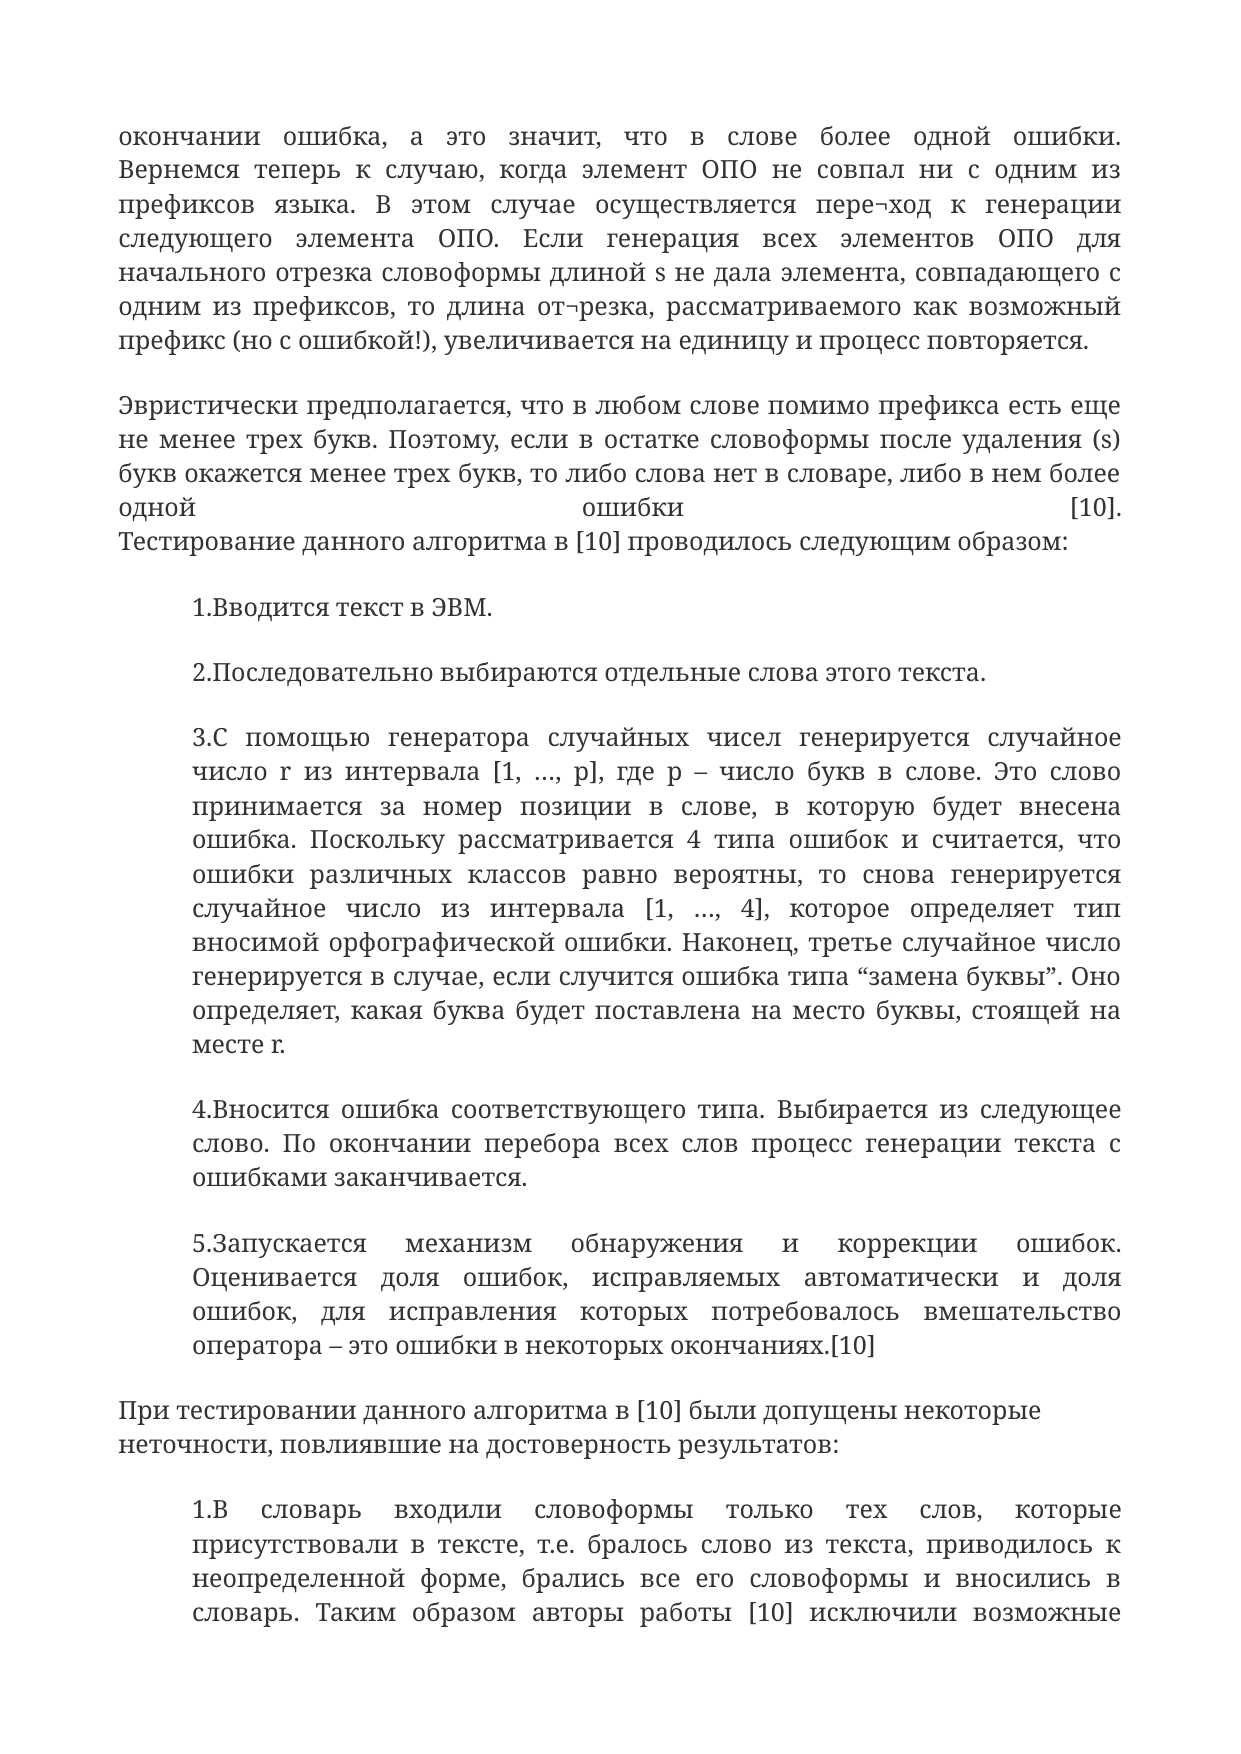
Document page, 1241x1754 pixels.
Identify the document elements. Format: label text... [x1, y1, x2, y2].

list Вносится ошибка соответствующего типа. Выбирается из следующее слово. По окончании перебора всех слов процесс генерации текста с ошибками заканчивается. [118, 1092, 1122, 1194]
list Вводится текст в ЭВМ. [118, 589, 1122, 623]
text Эвристически предполагается, что в любом слове помимо префикса есть еще не менее трех букв. Поэтому, если в остатке словоформы после удаления (s) букв окажется менее трех букв, то либо слова нет в словаре, либо в нем более одной ошибки [10]. Тестирование данного алгоритма в [10] проводилось следующим образом: [118, 388, 1122, 558]
list Последовательно выбираются отдельные слова этого текста. [118, 655, 1122, 689]
list В словарь входили словоформы только тех слов, которые присутствовали в тексте, т.е. бралось слово из текста, приводилось к неопределенной форме, брались все его словоформы и вносились в словарь. Таким образом авторы работы [10] исключили возможные [118, 1492, 1122, 1628]
list Запускается механизм обнаружения и коррекции ошибок. Оценивается доля ошибок, исправляемых автоматически и доля ошибок, для исправления которых потребовалось вмешательство оператора – это ошибки в некоторых окончаниях.[10] [118, 1225, 1122, 1362]
text При тестировании данного алгоритма в [10] были допущены некоторые неточности, повлиявшие на достоверность результатов: [118, 1393, 1122, 1461]
text окончании ошибка, а это значит, что в слове более одной ошибки. Вернемся теперь к случаю, когда элемент ОПО не совпал ни с одним из префиксов языка. В этом случае осуществляется пере¬ход к генерации следующего элемента ОПО. Если генерация всех элементов ОПО для начального отрезка словоформы длиной s не дала элемента, совпадающего с одним из префиксов, то длина от¬резка, рассматриваемого как возможный префикс (но с ошибкой!), увеличивается на единицу и процесс повторяется. [118, 118, 1122, 357]
list С помощью генератора случайных чисел генерируется случайное число r из интервала [1, …, p], где p – число букв в слове. Это слово принимается за номер позиции в слове, в которую будет внесена ошибка. Поскольку рассматривается 4 типа ошибок и считается, что ошибки различных классов равно вероятны, то снова генерируется случайное число из интервала [1, …, 4], которое определяет тип вносимой орфографической ошибки. Наконец, третье случайное число генерируется в случае, если случится ошибка типа “замена буквы”. Оно определяет, какая буква будет поставлена на место буквы, стоящей на месте r. [118, 720, 1122, 1061]
